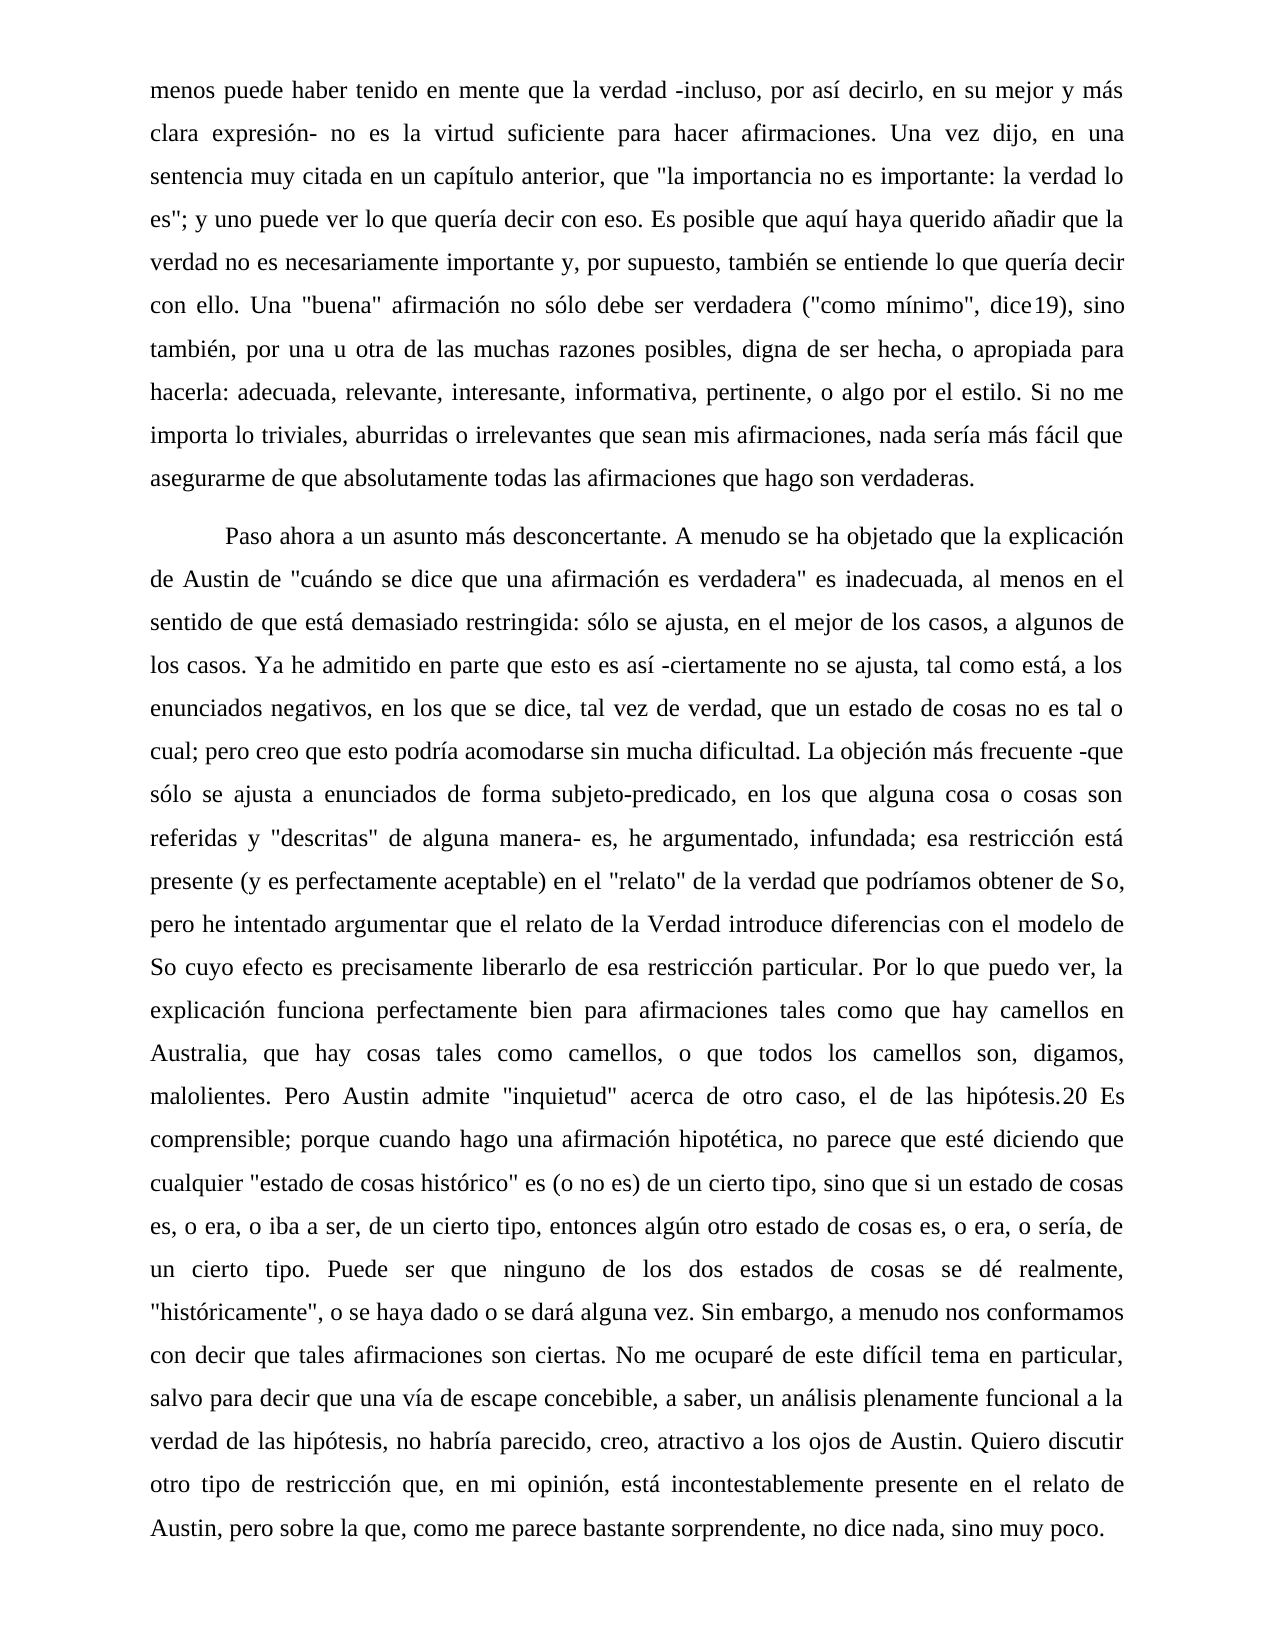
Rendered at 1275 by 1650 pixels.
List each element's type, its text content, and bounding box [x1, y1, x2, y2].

text Paso ahora a un asunto más desconcertante. A menudo se ha objetado que la explicación de Austin de "cuándo se dice que una afirmación es verdadera" es inadecuada, al menos en el sentido de que está demasiado restringida: sólo se ajusta, en el mejor de los casos, a algunos de los casos. Ya he admitido en parte que esto es así -ciertamente no se ajusta, tal como está, a los enunciados negativos, en los que se dice, tal vez de verdad, que un estado de cosas no es tal o cual; pero creo que esto podría acomodarse sin mucha dificultad. La objeción más frecuente -que sólo se ajusta a enunciados de forma subjeto-predicado, en los que alguna cosa o cosas son referidas y "descritas" de alguna manera- es, he argumentado, infundada; esa restricción está presente (y es perfectamente aceptable) en el "relato" de la verdad que podríamos obtener de So, pero he intentado argumentar que el relato de la Verdad introduce diferencias con el modelo de So cuyo efecto es precisamente liberarlo de esa restricción particular. Por lo que puedo ver, la explicación funciona perfectamente bien para afirmaciones tales como que hay camellos en Australia, que hay cosas tales como camellos, o que todos los camellos son, digamos, malolientes. Pero Austin admite "inquietud" acerca de otro caso, el de las hipótesis.20 Es comprensible; porque cuando hago una afirmación hipotética, no parece que esté diciendo que cualquier "estado de cosas histórico" es (o no es) de un cierto tipo, sino que si un estado de cosas es, o era, o iba a ser, de un cierto tipo, entonces algún otro estado de cosas es, o era, o sería, de un cierto tipo. Puede ser que ninguno de los dos estados de cosas se dé realmente, "históricamente", o se haya dado o se dará alguna vez. Sin embargo, a menudo nos conformamos con decir que tales afirmaciones son ciertas. No me ocuparé de este difícil tema en particular, salvo para decir que una vía de escape concebible, a saber, un análisis plenamente funcional a la verdad de las hipótesis, no habría parecido, creo, atractivo a los ojos de Austin. Quiero discutir otro tipo de restricción que, en mi opinión, está incontestablemente presente en el relato de Austin, pero sobre la que, como me parece bastante sorprendente, no dice nada, sino muy poco. [150, 521, 1125, 1541]
text menos puede haber tenido en mente que la verdad -incluso, por así decirlo, en su mejor y más clara expresión- no es la virtud suficiente para hacer afirmaciones. Una vez dijo, en una sentencia muy citada en un capítulo anterior, que "la importancia no es importante: la verdad lo es"; y uno puede ver lo que quería decir con eso. Es posible que aquí haya querido añadir que la verdad no es necesariamente importante y, por supuesto, también se entiende lo que quería decir con ello. Una "buena" afirmación no sólo debe ser verdadera ("como mínimo", dice19), sino también, por una u otra de las muchas razones posibles, digna de ser hecha, o apropiada para hacerla: adecuada, relevante, interesante, informativa, pertinente, o algo por el estilo. Si no me importa lo triviales, aburridas o irrelevantes que sean mis afirmaciones, nada sería más fácil que asegurarme de que absolutamente todas las afirmaciones que hago son verdaderas. [150, 75, 1125, 492]
